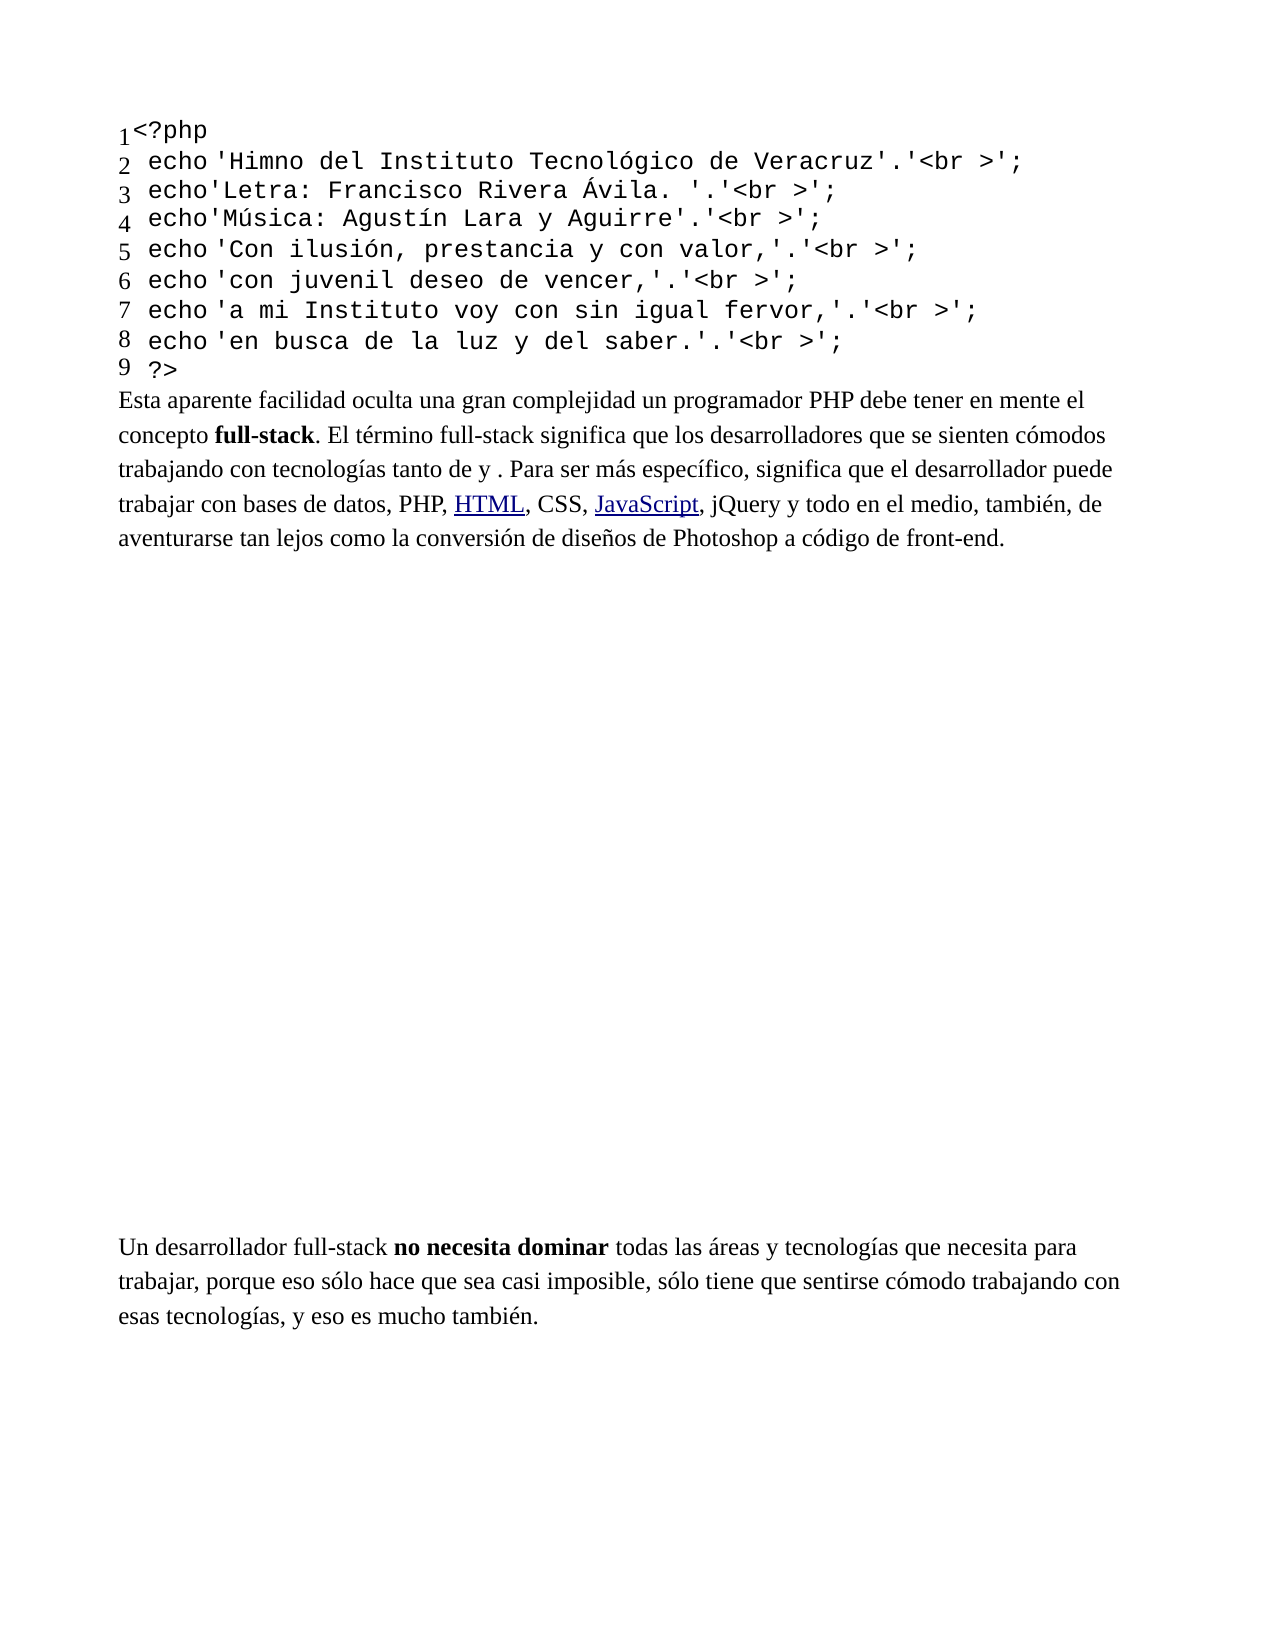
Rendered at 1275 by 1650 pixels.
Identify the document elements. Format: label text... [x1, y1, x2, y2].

text Un desarrollador full-stack no necesita dominar todas las áreas y tecnologías que necesita para trabajar, porque eso sólo hace que sea casi imposible, sólo tiene que sentirse cómodo trabajando con esas tecnologías, y eso es mucho también. [118, 1232, 1157, 1330]
table_header 1 2 3 4 5 6 7 8 9 [118, 118, 133, 386]
text Esta aparente facilidad oculta una gran complejidad un programador PHP debe tener en mente el concepto full-stack. El término full-stack significa que los desarrolladores que se sienten cómodos trabajando con tecnologías tanto de y . Para ser más específico, significa que el desarrollador puede trabajar con bases de datos, PHP, HTML, CSS, JavaScript, jQuery y todo en el medio, también, de aventurarse tan lejos como la conversión de diseños de Photoshop a código de front-end. [118, 386, 1157, 552]
table_header <?php echo 'Himno del Instituto Tecnológico de Veracruz'.'<br >'; echo'Letra: Francisco Rivera Ávila. '.'<br >'; echo'Música: Agustín Lara y Aguirre'.'<br >'; echo 'Con ilusión, prestancia y con valor,'.'<br >'; echo 'con juvenil deseo de vencer,'.'<br >'; echo 'a mi Instituto voy con sin igual fervor,'.'<br >'; echo 'en busca de la luz y del saber.'.'<br >'; ?> [133, 118, 1037, 386]
